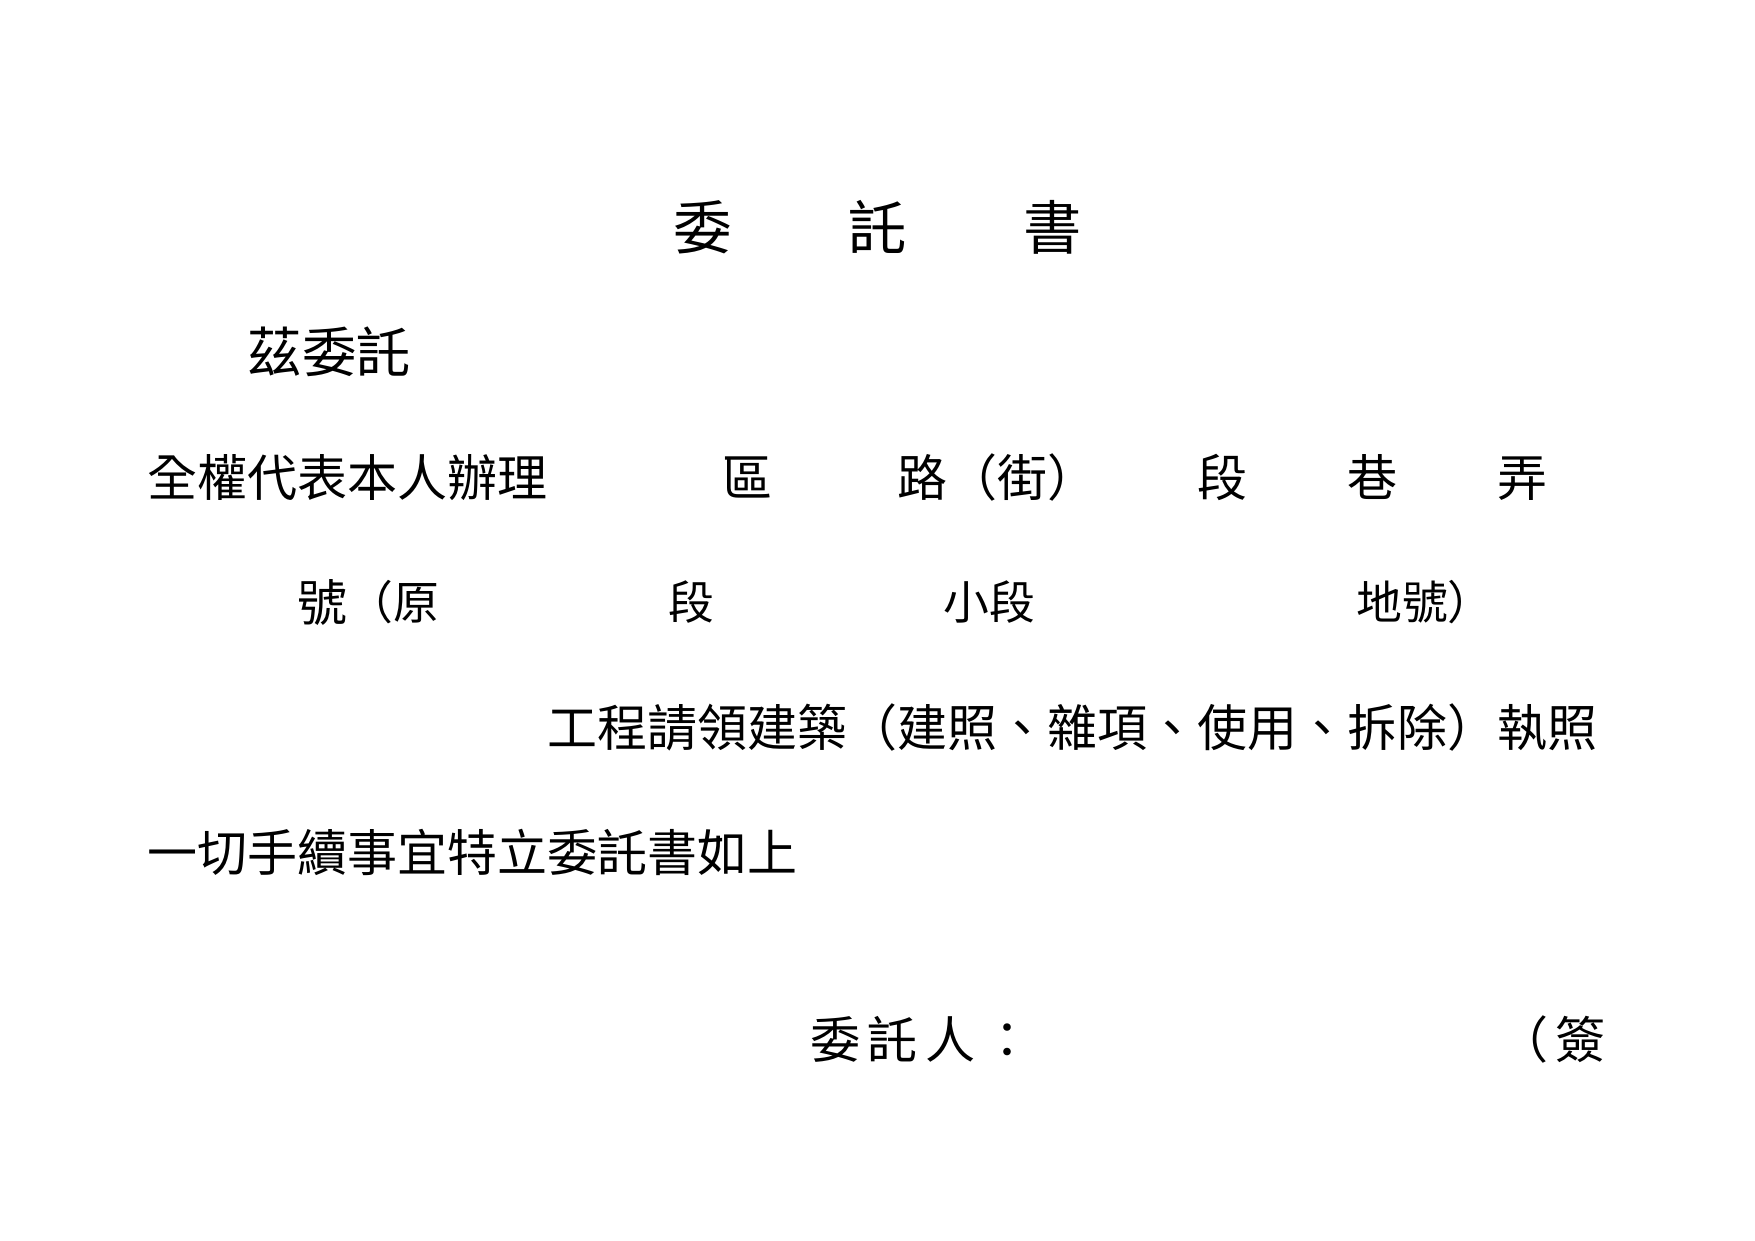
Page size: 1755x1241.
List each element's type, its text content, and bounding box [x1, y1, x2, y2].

text 工程請領建築（建照、雜項、使用、拆除）執照 [148, 651, 1606, 776]
text 號（原 段 小段 地號） [148, 526, 1606, 651]
text 委託人： （簽 [148, 964, 1606, 1089]
text 全權代表本人辦理 區 路（街） 段 巷 弄 [148, 401, 1606, 526]
text 一切手續事宜特立委託書如上 [148, 776, 1606, 901]
text 茲委託 [148, 276, 1606, 401]
text 委 託 書 [148, 151, 1606, 276]
